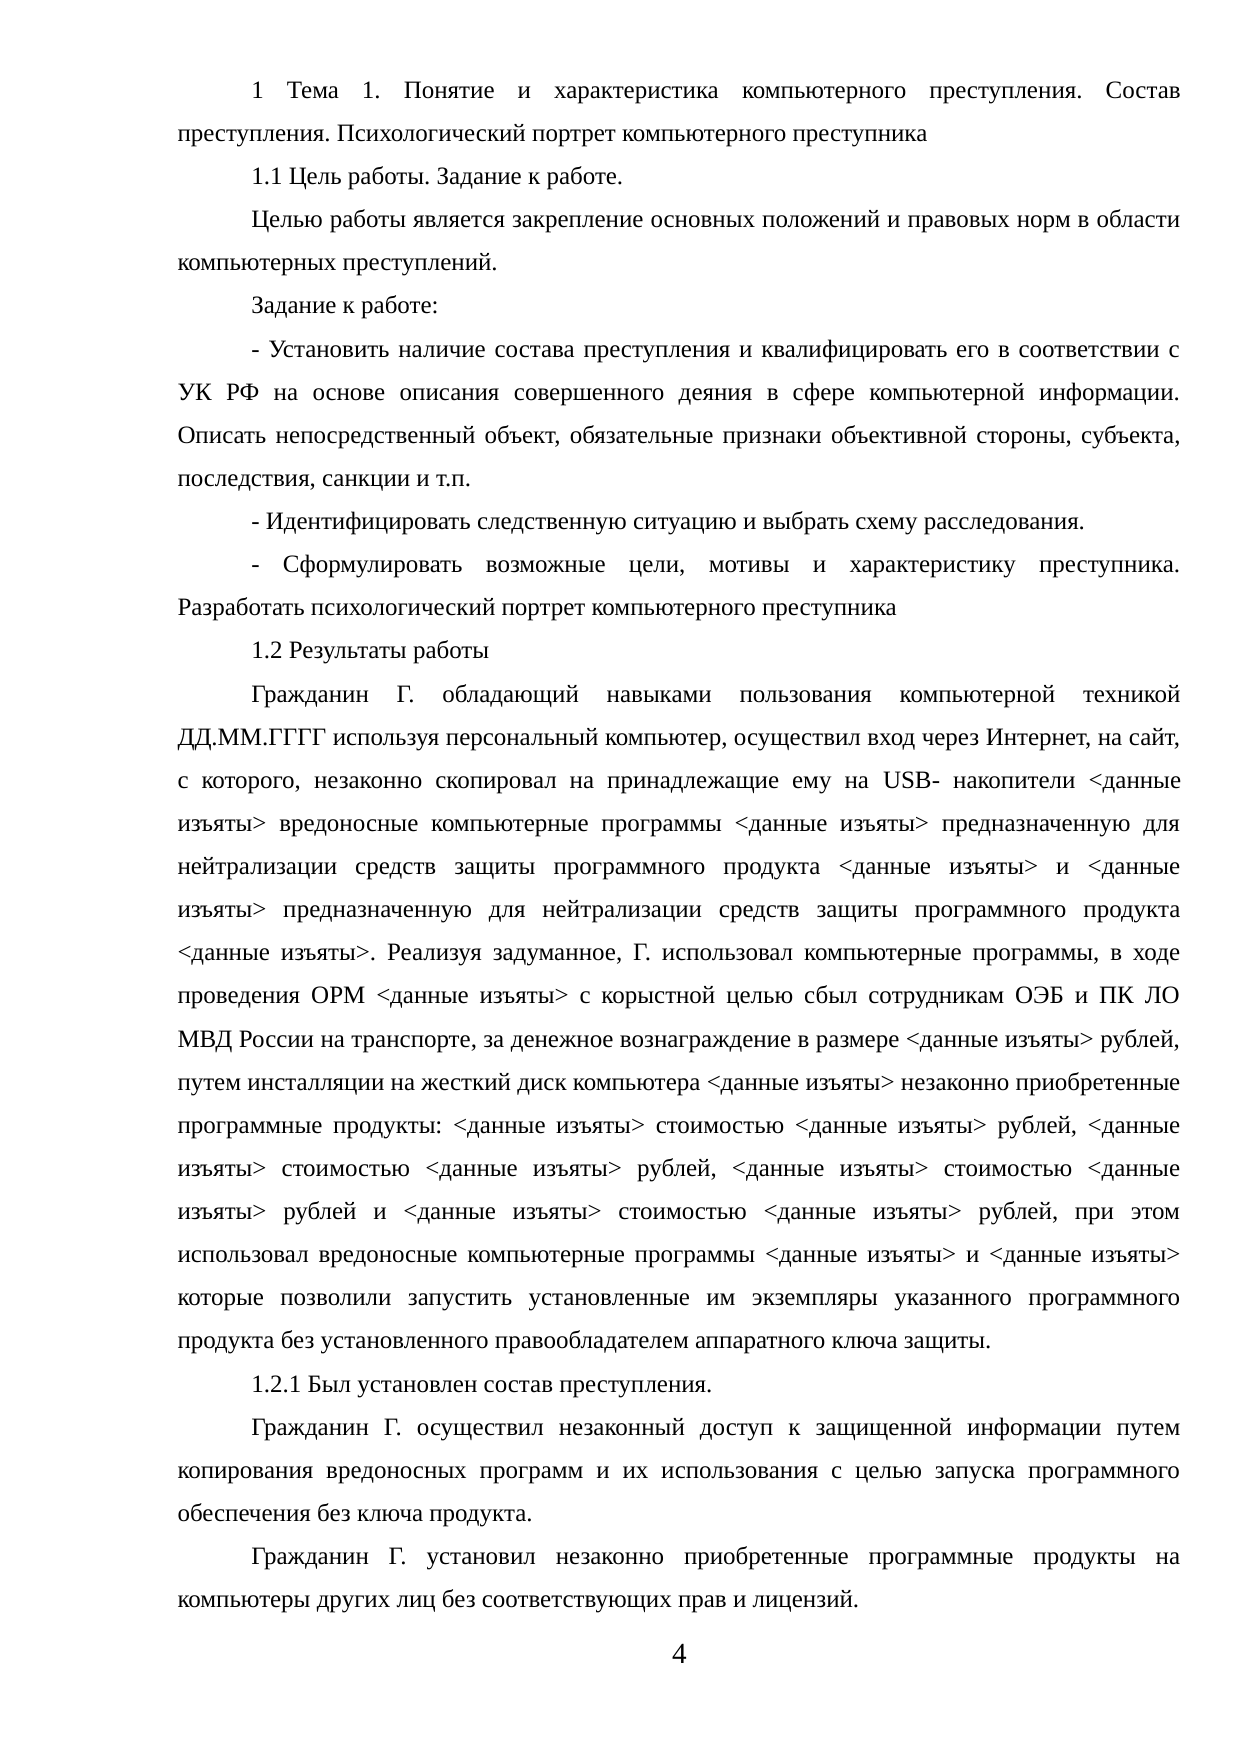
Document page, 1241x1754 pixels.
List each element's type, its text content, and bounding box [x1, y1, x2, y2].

text Гражданин Г. обладающий навыками пользования компьютерной техникой ДД.ММ.ГГГГ используя персональный компьютер, осуществил вход через Интернет, на сайт, с которого, незаконно скопировал на принадлежащие ему на USB- накопители <данные изъяты> вредоносные компьютерные программы <данные изъяты> предназначенную для нейтрализации средств защиты программного продукта <данные изъяты> и <данные изъяты> предназначенную для нейтрализации средств защиты программного продукта <данные изъяты>. Реализуя задуманное, Г. использовал компьютерные программы, в ходе проведения ОРМ <данные изъяты> с корыстной целью сбыл сотрудникам ОЭБ и ПК ЛО МВД России на транспорте, за денежное вознаграждение в размере <данные изъяты> рублей, путем инсталляции на жесткий диск компьютера <данные изъяты> незаконно приобретенные программные продукты: <данные изъяты> стоимостью <данные изъяты> рублей, <данные изъяты> стоимостью <данные изъяты> рублей, <данные изъяты> стоимостью <данные изъяты> рублей и <данные изъяты> стоимостью <данные изъяты> рублей, при этом использовал вредоносные компьютерные программы <данные изъяты> и <данные изъяты> которые позволили запустить установленные им экземпляры указанного программного продукта без установленного правообладателем аппаратного ключа защиты. [177, 679, 1181, 1354]
text 1.1 Цель работы. Задание к работе. [177, 161, 1181, 190]
text 1.2.1 Был установлен состав преступления. [177, 1369, 1181, 1397]
text 1.2 Результаты работы [177, 636, 1181, 664]
text Гражданин Г. установил незаконно приобретенные программные продукты на компьютеры других лиц без соответствующих прав и лицензий. [177, 1541, 1181, 1613]
text Целью работы является закрепление основных положений и правовых норм в области компьютерных преступлений. [177, 204, 1181, 276]
text 1 Тема 1. Понятие и характеристика компьютерного преступления. Состав преступления. Психологический портрет компьютерного преступника [177, 75, 1181, 147]
text - Идентифицировать следственную ситуацию и выбрать схему расследования. [177, 506, 1181, 535]
text - Установить наличие состава преступления и квалифицировать его в соответствии с УК РФ на основе описания совершенного деяния в сфере компьютерной информации. Описать непосредственный объект, обязательные признаки объективной стороны, субъекта, последствия, санкции и т.п. [177, 334, 1181, 492]
text - Сформулировать возможные цели, мотивы и характеристику преступника. Разработать психологический портрет компьютерного преступника [177, 549, 1181, 621]
text Гражданин Г. осуществил незаконный доступ к защищенной информации путем копирования вредоносных программ и их использования с целью запуска программного обеспечения без ключа продукта. [177, 1412, 1181, 1527]
text Задание к работе: [177, 291, 1181, 319]
